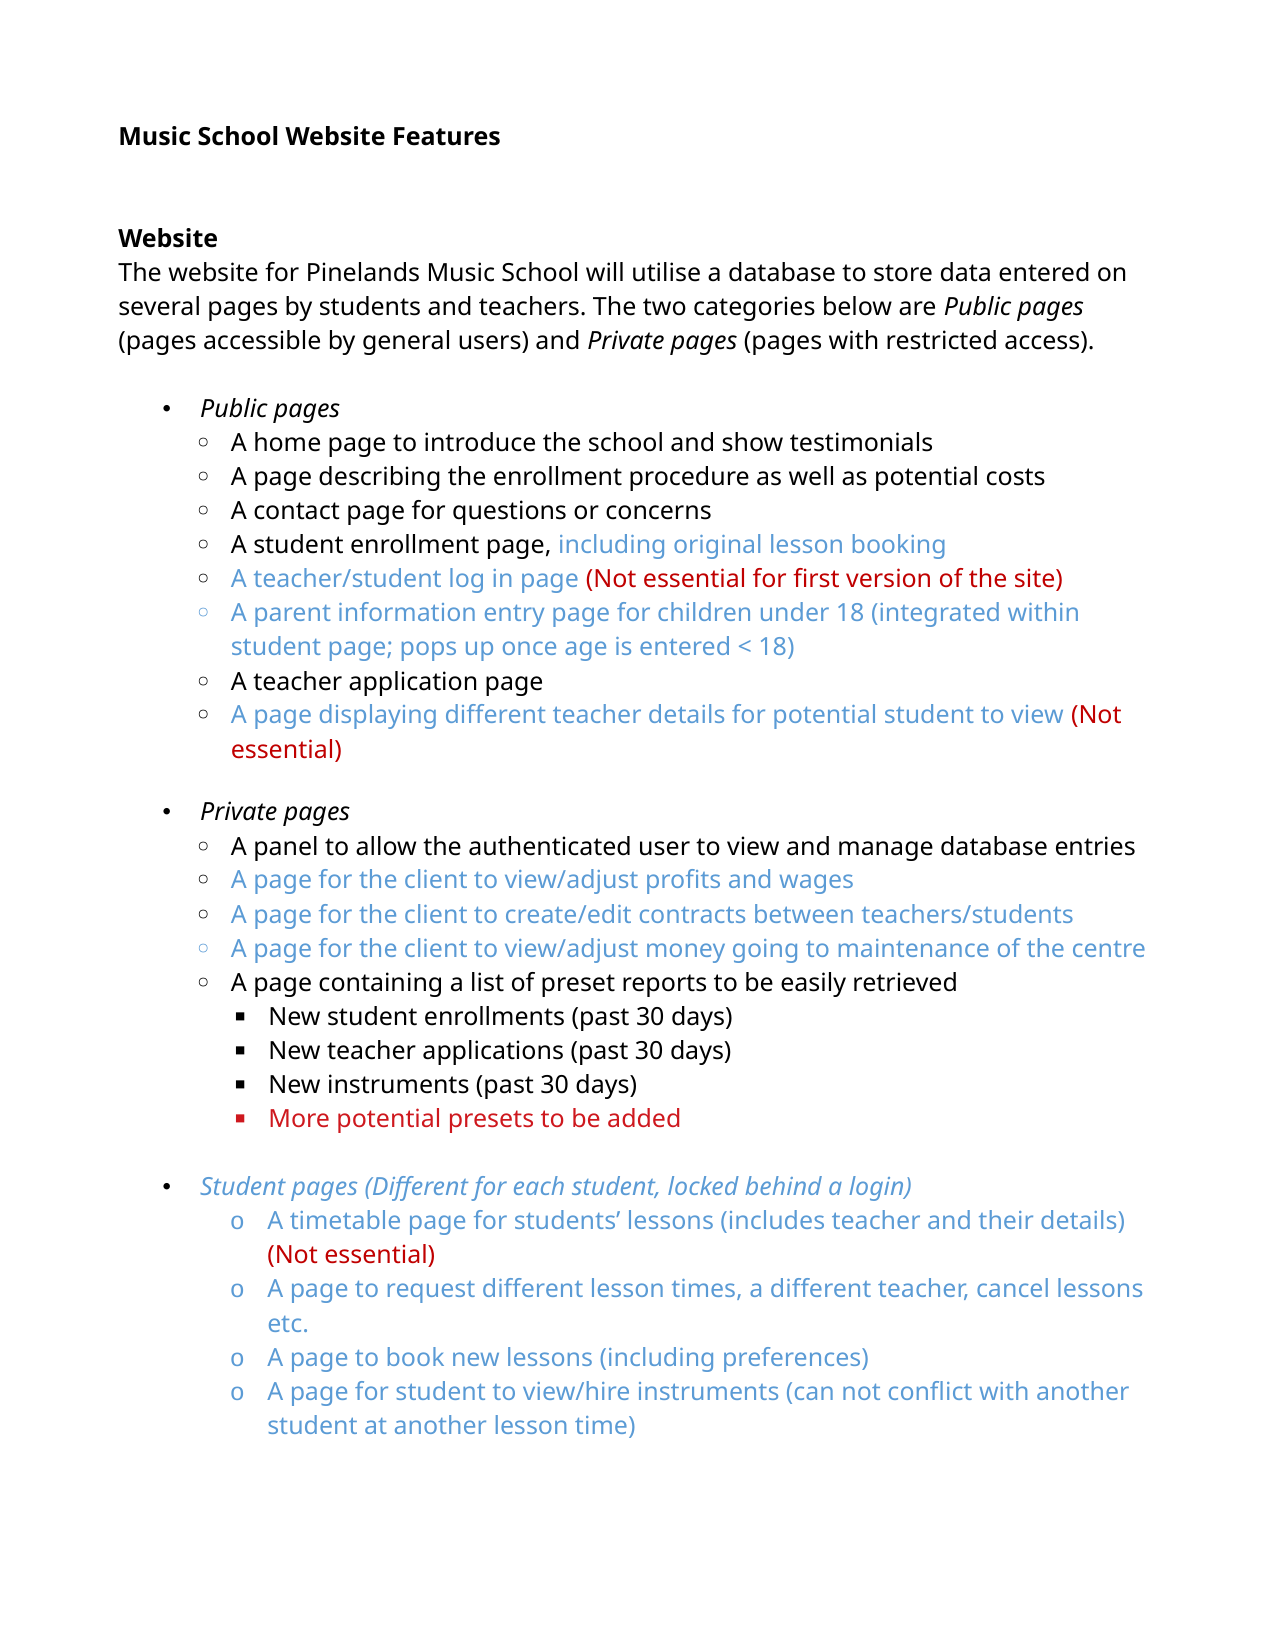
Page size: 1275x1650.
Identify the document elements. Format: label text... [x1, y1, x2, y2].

list A page for student to view/hire instruments (can not conflict with another student at another lesson time) [229, 1374, 1157, 1442]
list A page for the client to view/adjust money going to maintenance of the centre [193, 930, 1157, 964]
list More potential presets to be added [231, 1101, 1157, 1135]
list A contact page for questions or concerns [193, 493, 1157, 527]
list Private pages [162, 794, 1157, 828]
list A home page to introduce the school and show testimonials [193, 425, 1157, 459]
list Student pages (Different for each student, locked behind a login) [162, 1169, 1157, 1203]
list A page displaying different teacher details for potential student to view (Not essential) [193, 697, 1157, 794]
list A parent information entry page for children under 18 (integrated within student page; pops up once age is entered < 18) [193, 595, 1157, 663]
text The website for Pinelands Music School will utilise a database to store data entered on several pages by students and teachers. The two categories below are Public pages (pages accessible by general users) and Private pages (pages with restricted access). [118, 254, 1157, 357]
text Music School Website Features [118, 118, 1157, 152]
list Public pages [162, 391, 1157, 425]
list A page describing the enrollment procedure as well as potential costs [193, 459, 1157, 493]
list A page containing a list of preset reports to be easily retrieved [193, 964, 1157, 998]
list New instruments (past 30 days) [231, 1067, 1157, 1101]
list New student enrollments (past 30 days) [231, 998, 1157, 1032]
list A page for the client to create/edit contracts between teachers/students [193, 896, 1157, 930]
list A page to book new lessons (including preferences) [229, 1339, 1157, 1374]
list A student enrollment page, including original lesson booking [193, 527, 1157, 561]
list A timetable page for students’ lessons (includes teacher and their details) (Not essential) [229, 1203, 1157, 1271]
list A page to request different lesson times, a different teacher, cancel lessons etc. [229, 1271, 1157, 1339]
list A panel to allow the authenticated user to view and manage database entries [193, 828, 1157, 862]
text Website [118, 220, 1157, 254]
list A teacher application page [193, 663, 1157, 697]
list A teacher/student log in page (Not essential for first version of the site) [193, 561, 1157, 595]
list New teacher applications (past 30 days) [231, 1032, 1157, 1067]
list A page for the client to view/adjust profits and wages [193, 862, 1157, 896]
